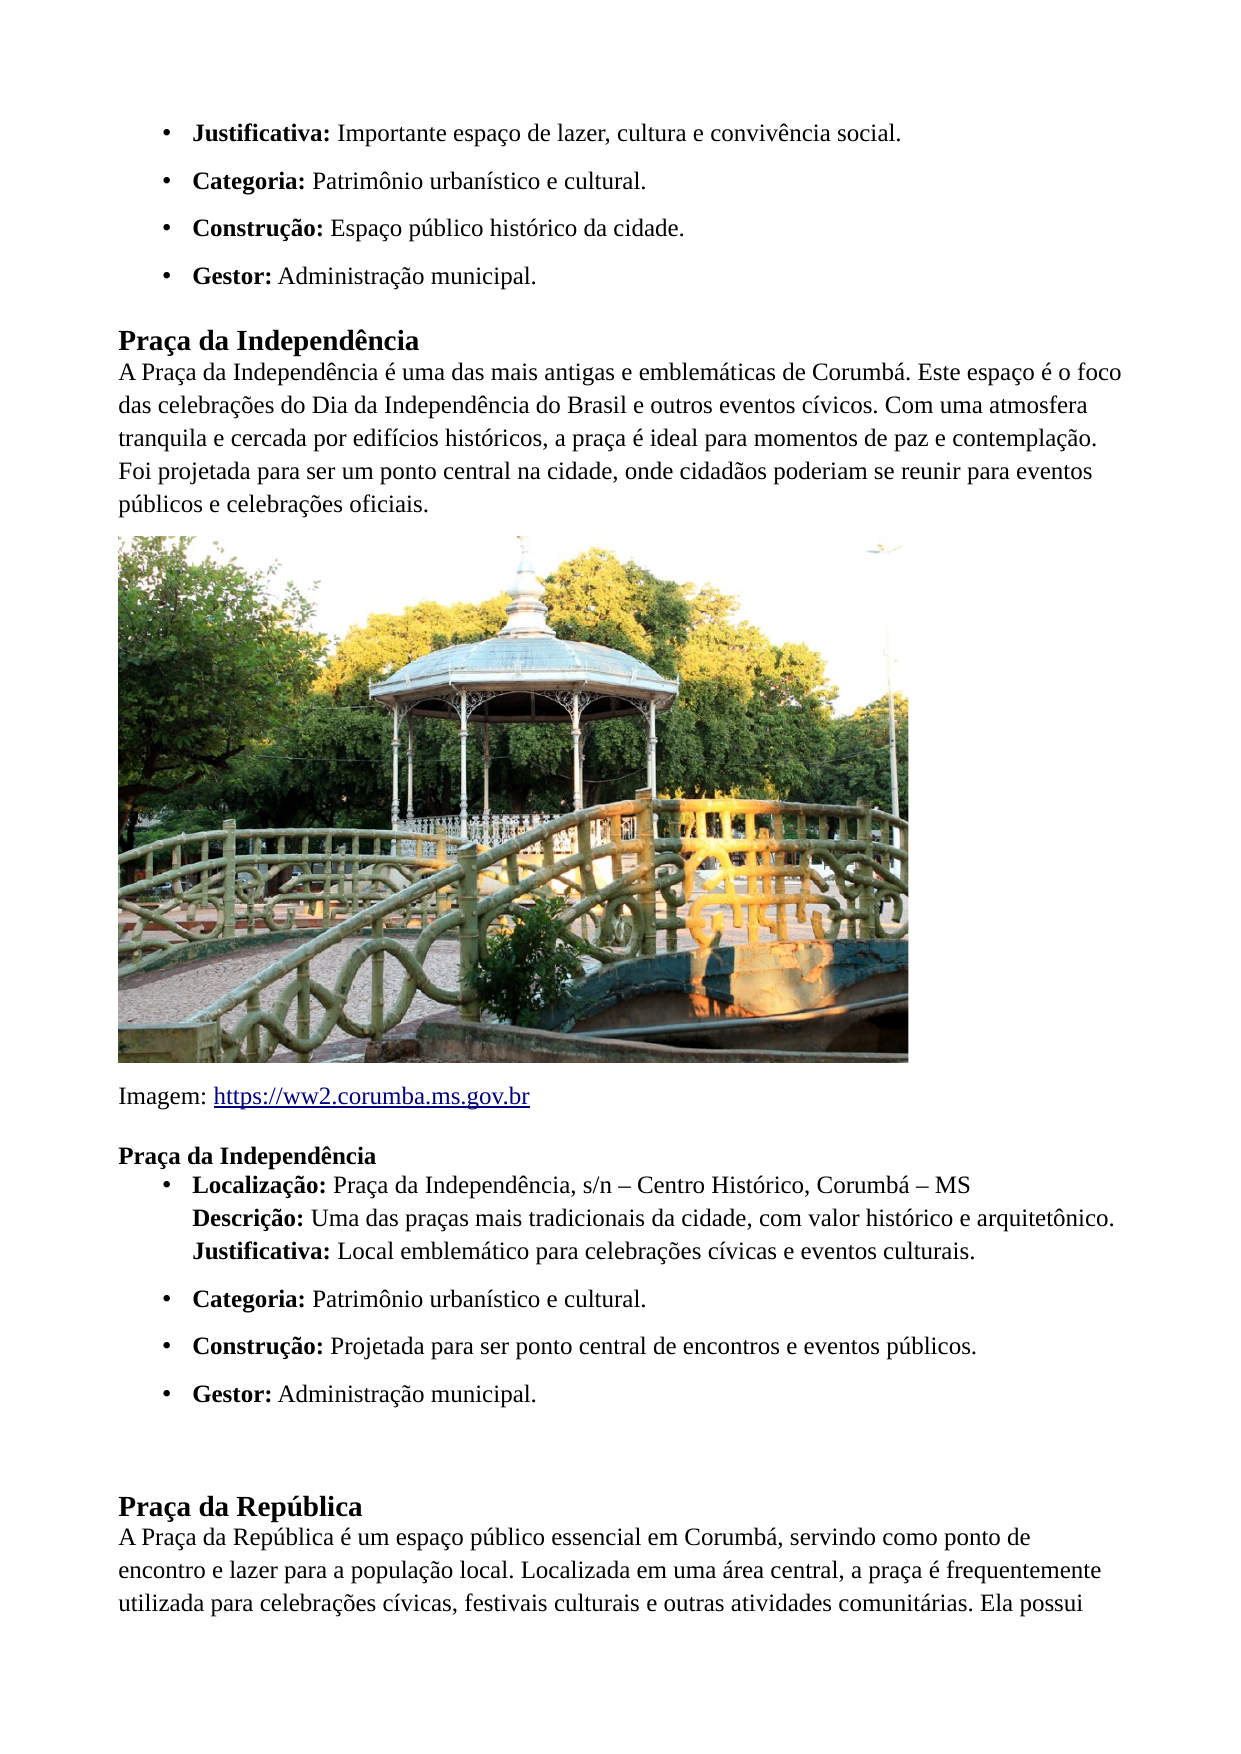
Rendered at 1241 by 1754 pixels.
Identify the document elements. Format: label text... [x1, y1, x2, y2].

subtitle Praça da Independência [118, 323, 1122, 357]
list Localização: Praça da Independência, s/n – Centro Histórico, Corumbá – MS Descrição: Uma das praças mais tradicionais da cidade, com valor histórico e arquitetônico. Justificativa: Local emblemático para celebrações cívicas e eventos culturais. [162, 1170, 1122, 1265]
list Construção: Projetada para ser ponto central de encontros e eventos públicos. [162, 1331, 1122, 1360]
subtitle Praça da República [118, 1489, 1122, 1522]
text A Praça da Independência é uma das mais antigas e emblemáticas de Corumbá. Este espaço é o foco das celebrações do Dia da Independência do Brasil e outros eventos cívicos. Com uma atmosfera tranquila e cercada por edifícios históricos, a praça é ideal para momentos de paz e contemplação. Foi projetada para ser um ponto central na cidade, onde cidadãos poderiam se reunir para eventos públicos e celebrações oficiais. [118, 357, 1122, 517]
text Imagem: https://ww2.corumba.ms.gov.br [118, 1081, 1122, 1110]
subtitle Praça da Independência [118, 1141, 1122, 1170]
list Construção: Espaço público histórico da cidade. [162, 213, 1122, 242]
list Categoria: Patrimônio urbanístico e cultural. [162, 1284, 1122, 1312]
picture [118, 536, 909, 1063]
list Justificativa: Importante espaço de lazer, cultura e convivência social. [162, 118, 1122, 147]
list Categoria: Patrimônio urbanístico e cultural. [162, 166, 1122, 194]
list Gestor: Administração municipal. [162, 261, 1122, 290]
list Gestor: Administração municipal. [162, 1379, 1122, 1408]
text A Praça da República é um espaço público essencial em Corumbá, servindo como ponto de encontro e lazer para a população local. Localizada em uma área central, a praça é frequentemente utilizada para celebrações cívicas, festivais culturais e outras atividades comunitárias. Ela possui [118, 1522, 1122, 1617]
